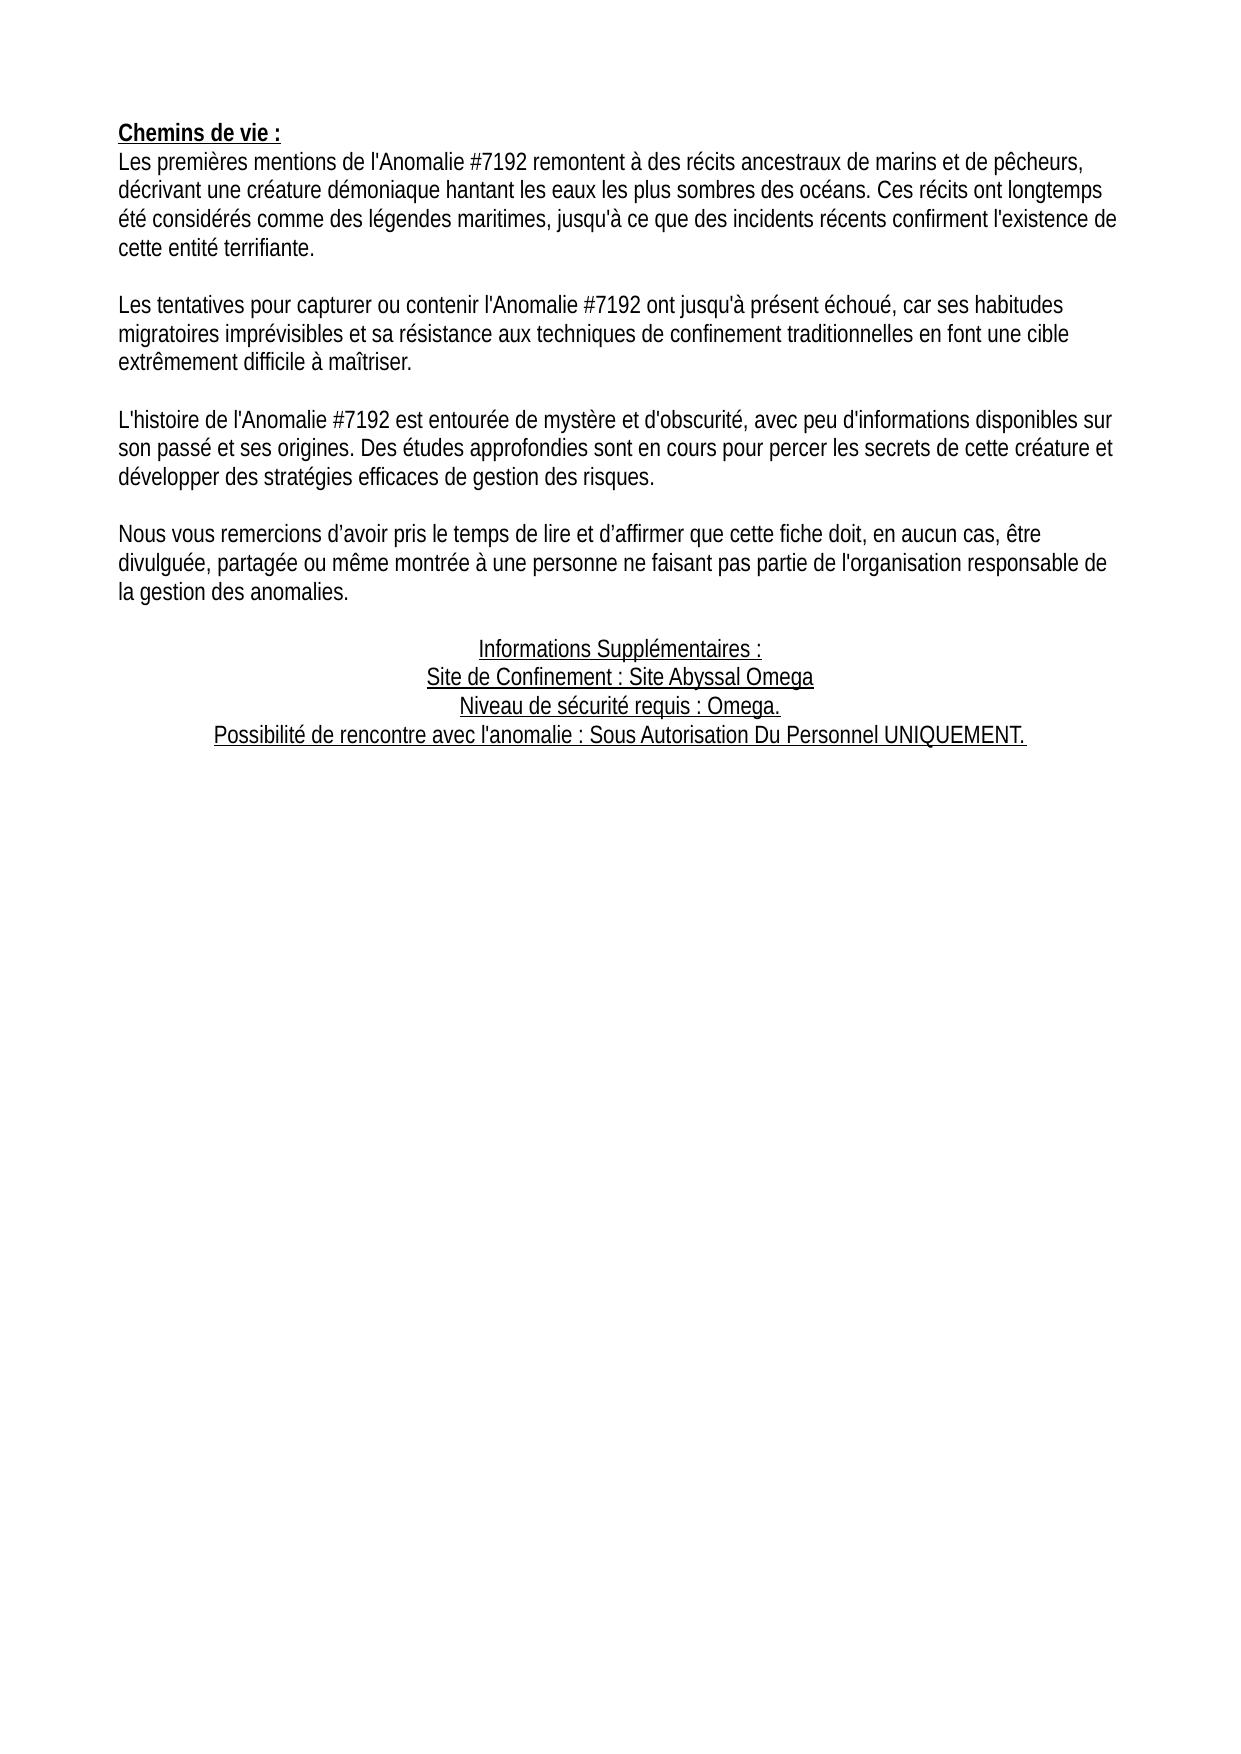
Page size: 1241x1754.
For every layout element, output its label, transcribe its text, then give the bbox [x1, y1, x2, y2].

text Chemins de vie : [118, 118, 1122, 147]
text Les tentatives pour capturer ou contenir l'Anomalie #7192 ont jusqu'à présent échoué, car ses habitudes migratoires imprévisibles et sa résistance aux techniques de confinement traditionnelles en font une cible extrêmement difficile à maîtriser. [118, 290, 1122, 376]
text Nous vous remercions d’avoir pris le temps de lire et d’affirmer que cette fiche doit, en aucun cas, être divulguée, partagée ou même montrée à une personne ne faisant pas partie de l'organisation responsable de la gestion des anomalies. [118, 519, 1122, 605]
text Site de Confinement : Site Abyssal Omega [118, 662, 1122, 691]
text Niveau de sécurité requis : Omega. [118, 691, 1122, 720]
text Possibilité de rencontre avec l'anomalie : Sous Autorisation Du Personnel UNIQUEMENT. [118, 720, 1122, 748]
text L'histoire de l'Anomalie #7192 est entourée de mystère et d'obscurité, avec peu d'informations disponibles sur son passé et ses origines. Des études approfondies sont en cours pour percer les secrets de cette créature et développer des stratégies efficaces de gestion des risques. [118, 404, 1122, 491]
text Les premières mentions de l'Anomalie #7192 remontent à des récits ancestraux de marins et de pêcheurs, décrivant une créature démoniaque hantant les eaux les plus sombres des océans. Ces récits ont longtemps été considérés comme des légendes maritimes, jusqu'à ce que des incidents récents confirment l'existence de cette entité terrifiante. [118, 147, 1122, 261]
text Informations Supplémentaires : [118, 634, 1122, 662]
